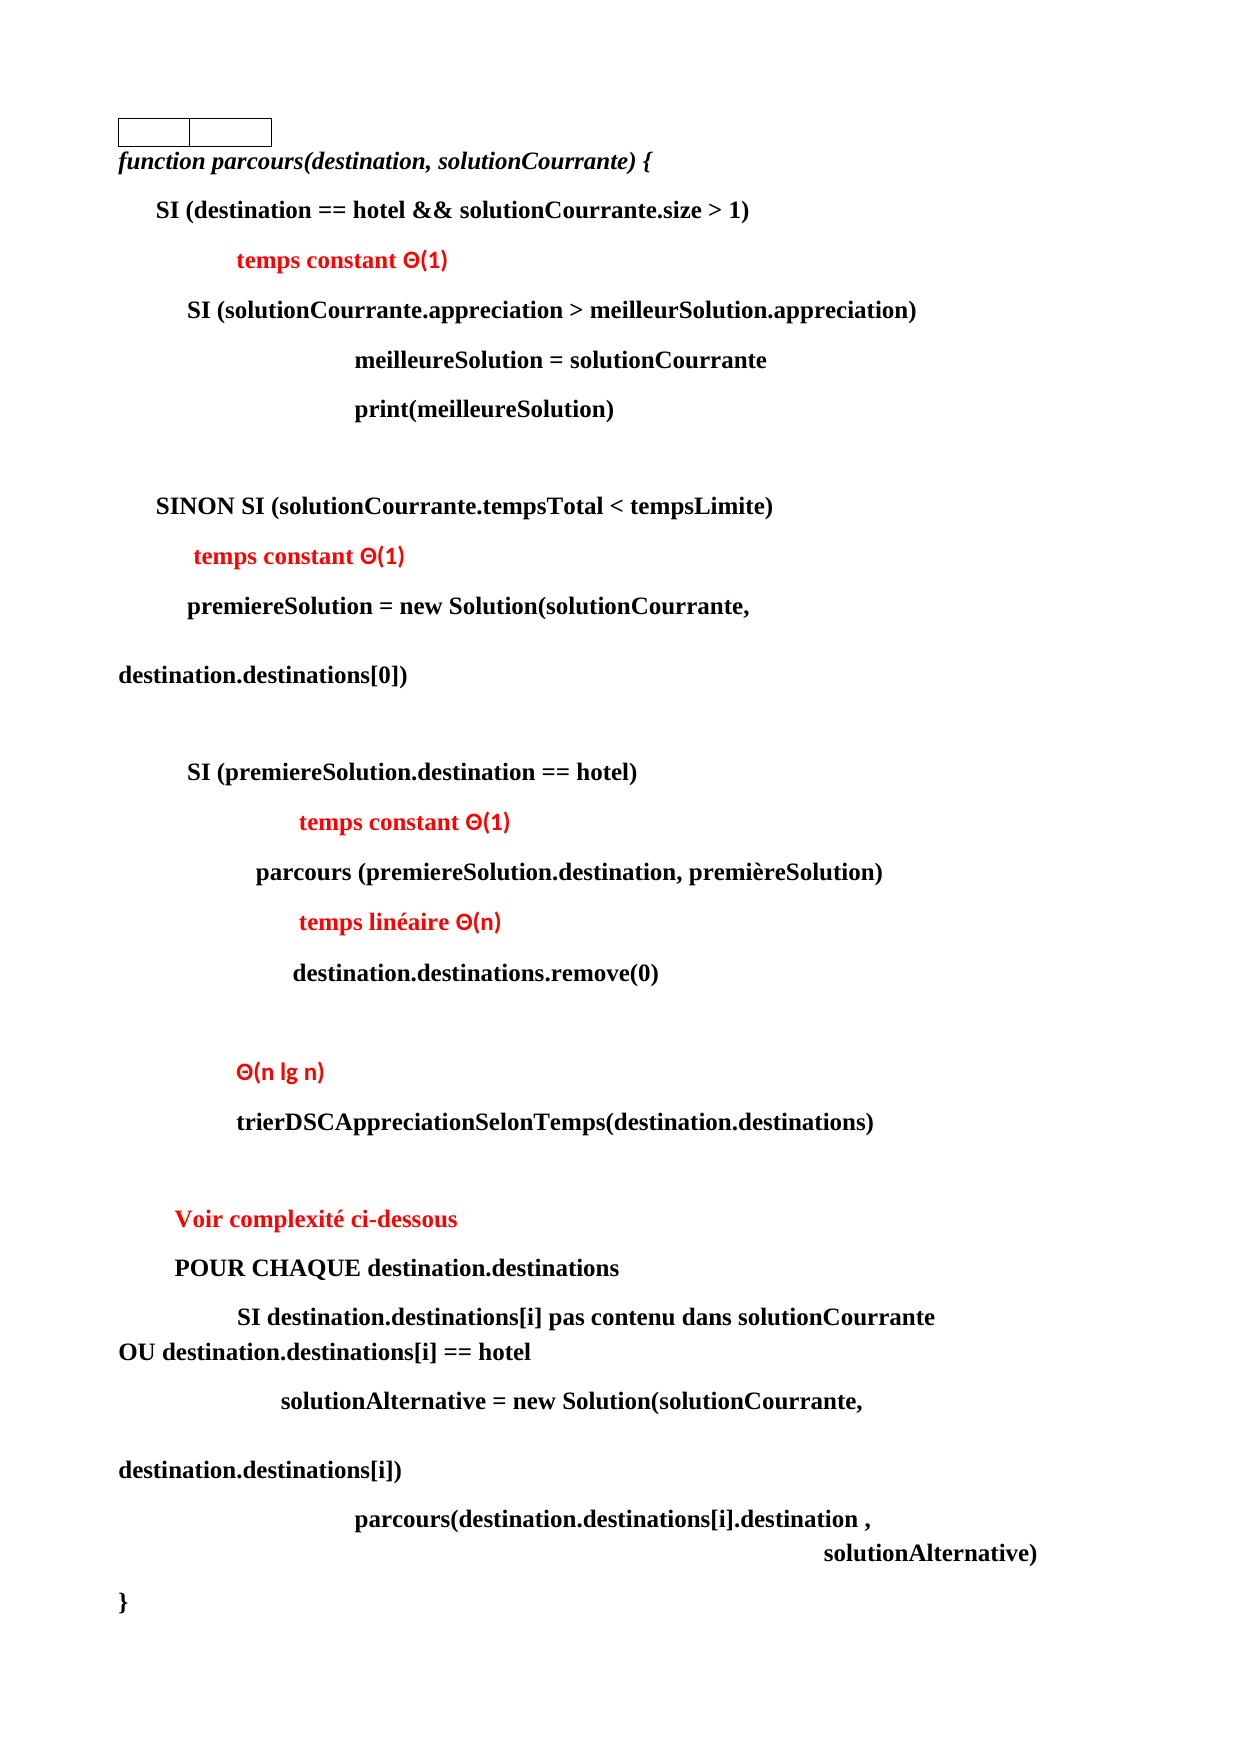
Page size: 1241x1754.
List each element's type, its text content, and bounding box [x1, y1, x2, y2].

text temps constant Θ(1) [118, 806, 1122, 837]
text Θ(n lg n) [118, 1056, 1122, 1086]
text parcours(destination.destinations[i].destination , solutionAlternative) [118, 1504, 1122, 1567]
text temps constant Θ(1) [193, 540, 1122, 571]
table_cell [119, 119, 189, 146]
text trierDSCAppreciationSelonTemps(destination.destinations) [118, 1107, 1122, 1136]
table_cell [190, 119, 271, 146]
text temps linéaire Θ(n) [118, 907, 1122, 937]
text function parcours(destination, solutionCourrante) { [118, 146, 1122, 175]
text solutionAlternative = new Solution(solutionCourrante, destination.destinations[i]) [118, 1386, 1122, 1483]
text } [118, 1587, 1122, 1616]
text SI (solutionCourrante.appreciation > meilleurSolution.appreciation) [118, 296, 1122, 324]
text SI (premiereSolution.destination == hotel) [118, 757, 1122, 786]
text SI destination.destinations[i] pas contenu dans solutionCourrante OU destination.destinations[i] == hotel [118, 1302, 1122, 1366]
text POUR CHAQUE destination.destinations [118, 1253, 1122, 1282]
text temps constant Θ(1) [118, 244, 1122, 275]
text meilleureSolution = solutionCourrante [118, 345, 1122, 373]
text SI (destination == hotel && solutionCourrante.size > 1) [118, 195, 1122, 224]
text parcours (premiereSolution.destination, premièreSolution) [118, 857, 1122, 886]
text SINON SI (solutionCourrante.tempsTotal < tempsLimite) [118, 491, 1122, 520]
text destination.destinations.remove(0) [118, 958, 1122, 986]
text Voir complexité ci-dessous [118, 1204, 1122, 1233]
text print(meilleureSolution) [118, 394, 1122, 422]
text premiereSolution = new Solution(solutionCourrante, destination.destinations[0]) [118, 591, 1122, 689]
